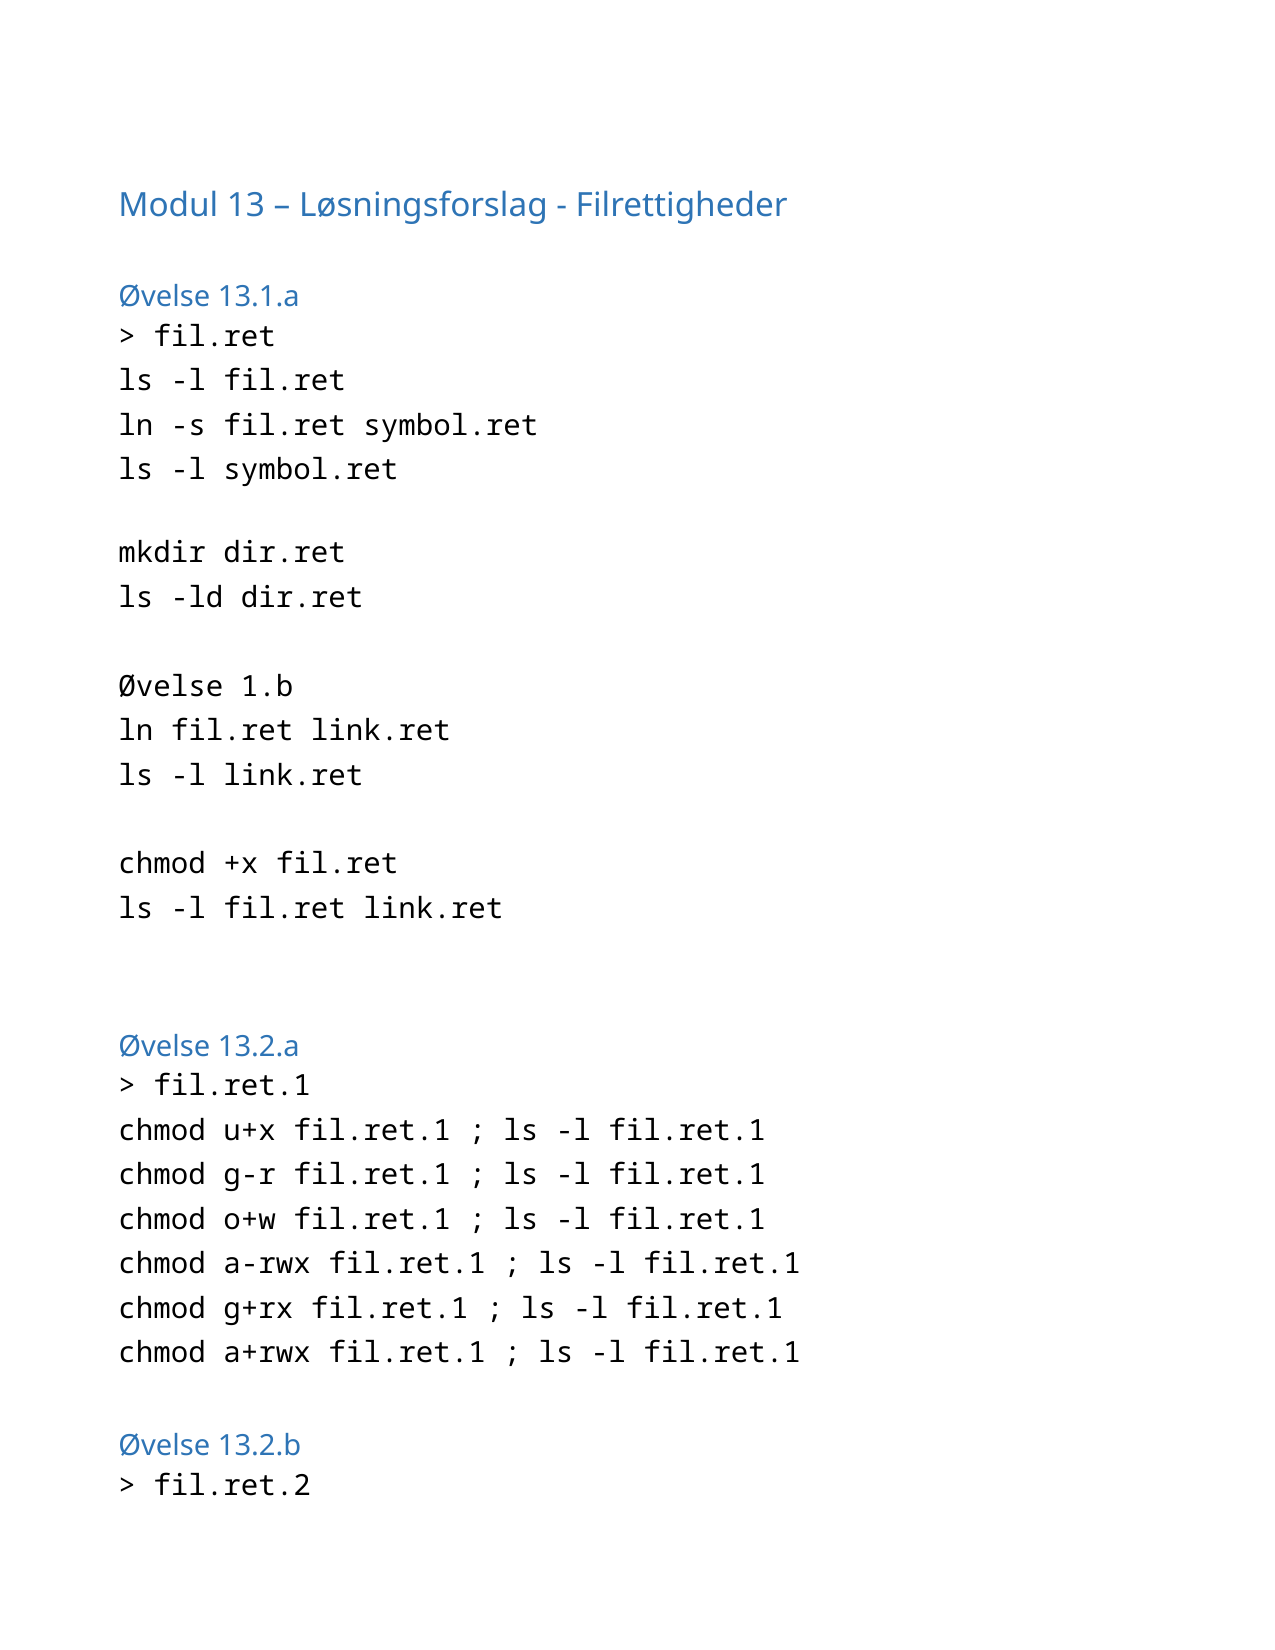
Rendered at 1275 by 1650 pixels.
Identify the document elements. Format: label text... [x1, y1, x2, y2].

text > fil.ret.1 [118, 1064, 1157, 1104]
text chmod g+rx fil.ret.1 ; ls -l fil.ret.1 [118, 1287, 1157, 1327]
text chmod a-rwx fil.ret.1 ; ls -l fil.ret.1 [118, 1242, 1157, 1282]
text mkdir dir.ret [118, 531, 1157, 571]
text ln -s fil.ret symbol.ret [118, 404, 1157, 444]
subtitle Modul 13 – Løsningsforslag - Filrettigheder [118, 181, 1157, 271]
text chmod +x fil.ret [118, 843, 1157, 882]
text ls -l symbol.ret [118, 449, 1157, 488]
text ls -ld dir.ret [118, 576, 1157, 616]
text > fil.ret [118, 315, 1157, 355]
text chmod o+w fil.ret.1 ; ls -l fil.ret.1 [118, 1198, 1157, 1238]
text chmod g-r fil.ret.1 ; ls -l fil.ret.1 [118, 1153, 1157, 1193]
subtitle Øvelse 13.2.b [118, 1424, 1157, 1464]
text ln fil.ret link.ret [118, 709, 1157, 749]
text ls -l fil.ret [118, 360, 1157, 399]
text > fil.ret.2 [118, 1464, 1157, 1504]
subtitle Øvelse 13.1.a [118, 276, 1157, 315]
text chmod u+x fil.ret.1 ; ls -l fil.ret.1 [118, 1109, 1157, 1149]
text chmod a+rwx fil.ret.1 ; ls -l fil.ret.1 [118, 1331, 1157, 1371]
subtitle Øvelse 13.2.a [118, 1025, 1157, 1064]
text ls -l link.ret [118, 754, 1157, 793]
text Øvelse 1.b [118, 665, 1157, 704]
text ls -l fil.ret link.ret [118, 887, 1157, 927]
